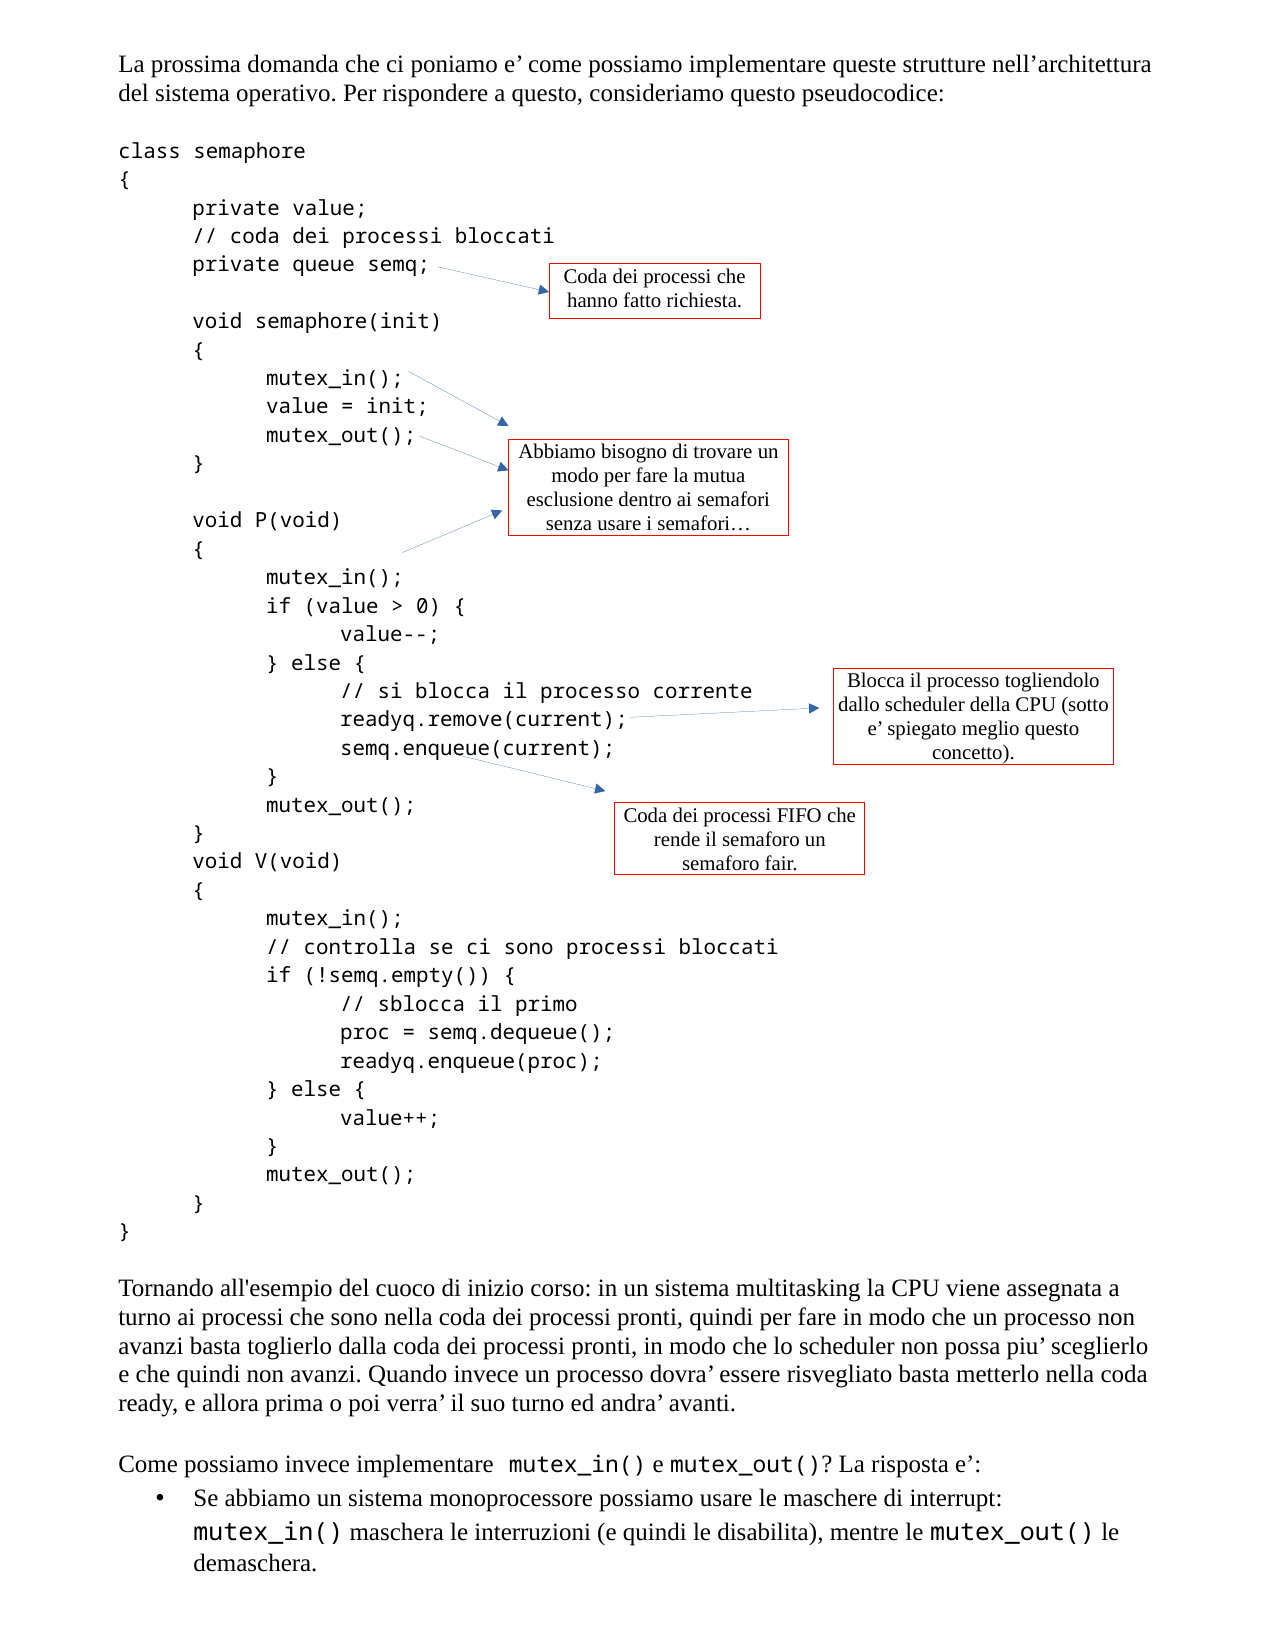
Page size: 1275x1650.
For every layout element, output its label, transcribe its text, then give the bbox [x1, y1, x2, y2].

text if (value > 0) { [118, 591, 1157, 619]
text } [865, 818, 1157, 847]
text } [789, 448, 1157, 477]
text void P(void) [789, 505, 1157, 534]
text } else { [118, 648, 1157, 676]
text [488, 761, 1157, 790]
text void V(void) [865, 847, 1157, 875]
text Come possiamo invece implementare mutex_in() e mutex_out()? La risposta e’: [118, 1446, 1157, 1480]
text void semaphore(init) [118, 306, 1157, 335]
text } [604, 448, 609, 457]
text { [118, 534, 1157, 562]
text } [509, 448, 788, 477]
text // si blocca il processo corrente [1114, 676, 1157, 704]
text private value; [118, 193, 1157, 221]
text semq.enqueue(current); [118, 733, 833, 761]
text { [118, 335, 1157, 363]
text readyq.remove(current); [834, 704, 1113, 733]
text La prossima domanda che ci poniamo e’ come possiamo implementare queste strutture nell’architettura del sistema operativo. Per rispondere a questo, consideriamo questo pseudocodice: [118, 49, 1157, 107]
text class semaphore [118, 136, 1157, 164]
text } [536, 448, 541, 457]
text value++; [118, 1103, 1157, 1131]
text mutex_out(); [118, 420, 1157, 448]
text } [118, 1131, 1157, 1159]
text void V(void) [615, 847, 864, 874]
text void V(void) [118, 847, 614, 875]
text if (!semq.empty()) { [118, 960, 1157, 989]
text value = init; [118, 392, 495, 420]
text // controlla se ci sono processi bloccati [118, 932, 1157, 960]
text { [118, 164, 1157, 193]
text } [454, 448, 508, 468]
text mutex_in(); [118, 562, 1157, 591]
text } [118, 1216, 1157, 1245]
text semq.enqueue(current); [1114, 733, 1157, 761]
text [449, 392, 1157, 420]
text // coda dei processi bloccati [118, 221, 1157, 249]
text // si blocca il processo corrente [834, 676, 1113, 704]
text void P(void) [118, 505, 508, 534]
text private queue semq; [118, 249, 1157, 278]
text } [118, 448, 508, 477]
text { [118, 875, 1157, 903]
text mutex_out(); [118, 1159, 1157, 1188]
text proc = semq.dequeue(); [118, 1017, 1157, 1046]
text readyq.remove(current); [1114, 704, 1157, 733]
text } [546, 448, 551, 457]
text mutex_out(); [118, 790, 1157, 818]
text semq.enqueue(current); [834, 733, 1113, 761]
text mutex_in(); [118, 903, 1157, 932]
text } [118, 1188, 1157, 1216]
text } [118, 761, 594, 790]
text } [615, 818, 864, 847]
text readyq.remove(current); [118, 704, 833, 733]
text value--; [118, 619, 1157, 648]
text mutex_in(); [118, 363, 1157, 392]
text readyq.enqueue(proc); [118, 1046, 1157, 1074]
list Se abbiamo un sistema monoprocessore possiamo usare le maschere di interrupt: mutex_in() maschera le interruzioni (e quindi le disabilita), mentre le mutex_out() le demaschera. [156, 1480, 1157, 1577]
text } [118, 818, 614, 847]
text // sblocca il primo [118, 989, 1157, 1017]
text void P(void) [509, 505, 788, 534]
text Tornando all'esempio del cuoco di inizio corso: in un sistema multitasking la CPU viene assegnata a turno ai processi che sono nella coda dei processi pronti, quindi per fare in modo che un processo non avanzi basta toglierlo dalla coda dei processi pronti, in modo che lo scheduler non possa piu’ sceglierlo e che quindi non avanzi. Quando invece un processo dovra’ essere risvegliato basta metterlo nella coda ready, e allora prima o poi verra’ il suo turno ed andra’ avanti. [118, 1273, 1157, 1417]
text } else { [118, 1074, 1157, 1103]
text // si blocca il processo corrente [118, 676, 833, 704]
